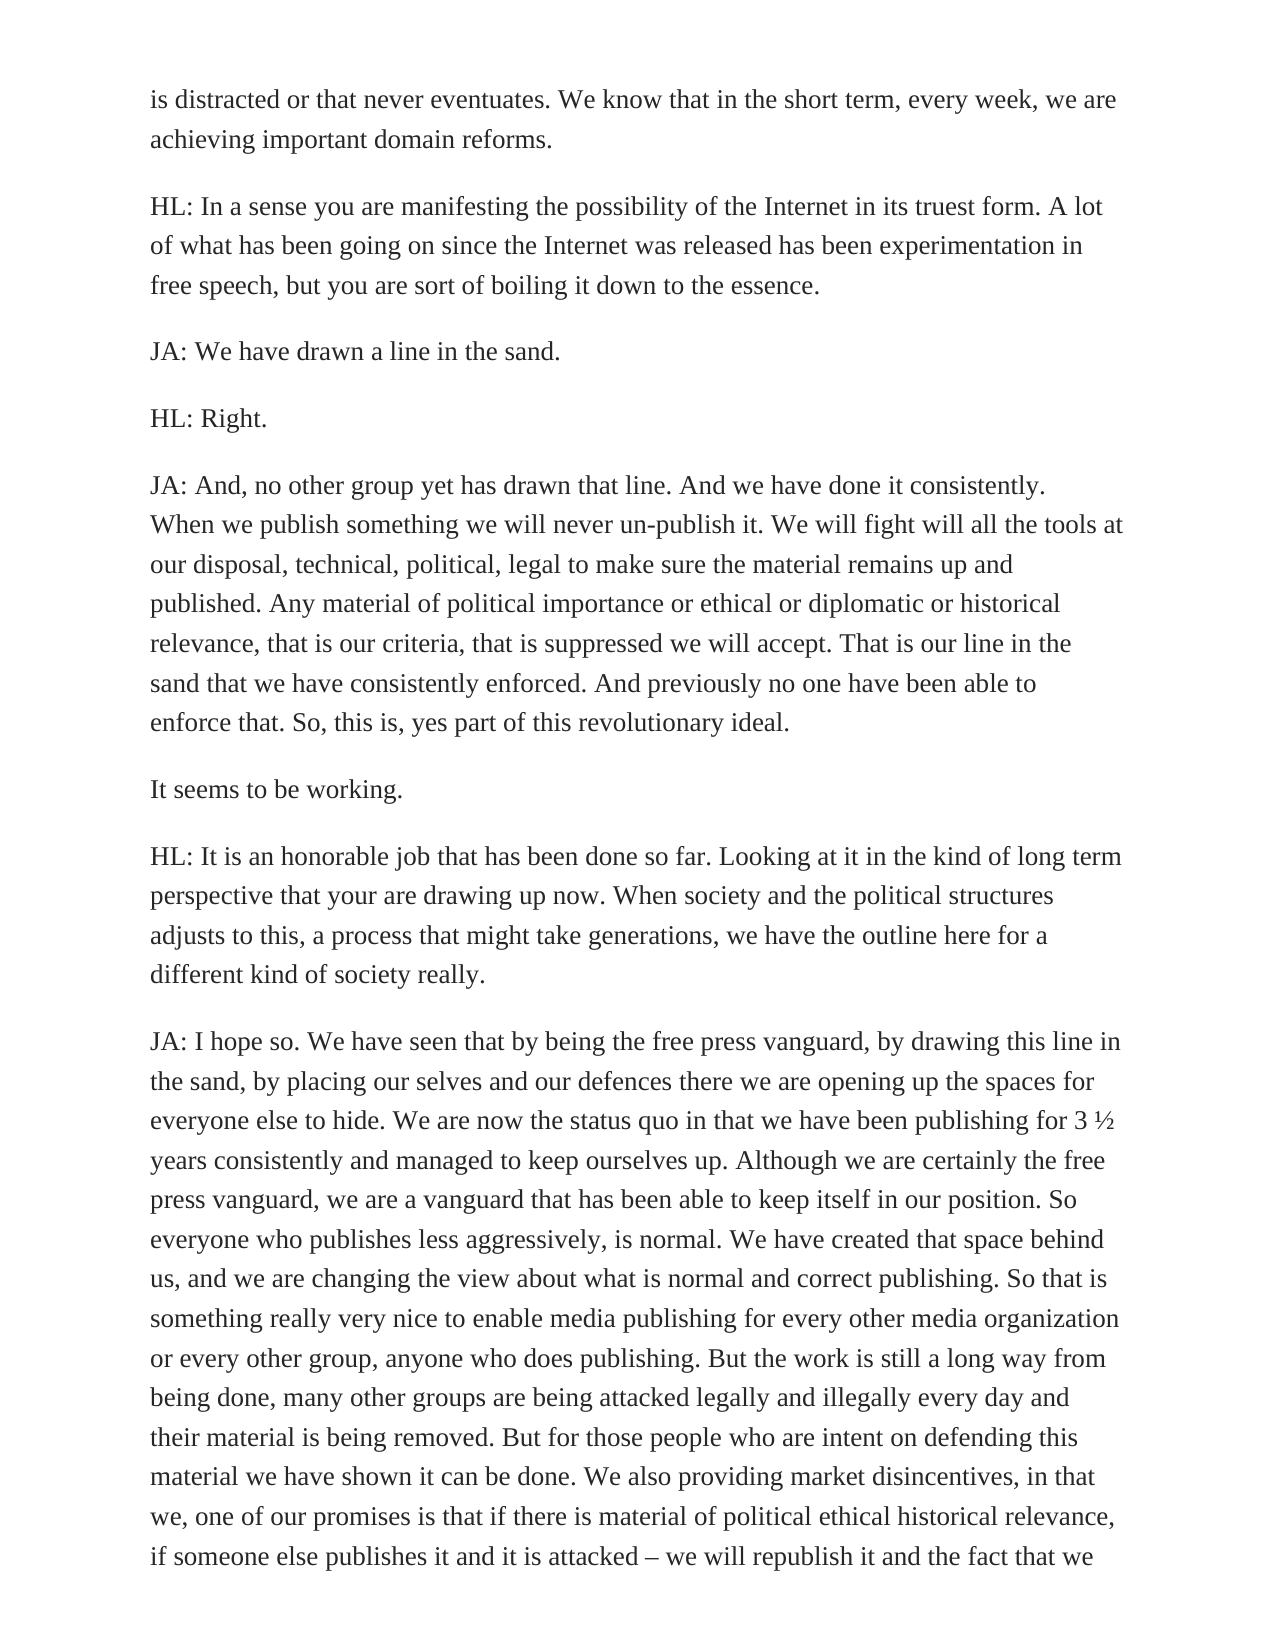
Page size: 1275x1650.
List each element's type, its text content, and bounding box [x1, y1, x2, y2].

text is distracted or that never eventuates. We know that in the short term, every week, we are achieving important domain reforms. [150, 75, 1125, 154]
text HL: In a sense you are manifesting the possibility of the Internet in its truest form. A lot of what has been going on since the Internet was released has been experimentation in free speech, but you are sort of boiling it down to the essence. [150, 181, 1125, 300]
text HL: It is an honorable job that has been done so far. Looking at it in the kind of long term perspective that your are drawing up now. When society and the political structures adjusts to this, a process that might take generations, we have the outline here for a different kind of society really. [150, 831, 1125, 989]
text JA: I hope so. We have seen that by being the free press vanguard, by drawing this line in the sand, by placing our selves and our defences there we are opening up the spaces for everyone else to hide. We are now the status quo in that we have been publishing for 3 ½ years consistently and managed to keep ourselves up. Although we are certainly the free press vanguard, we are a vanguard that has been able to keep itself in our position. So everyone who publishes less aggressively, is normal. We have created that space behind us, and we are changing the view about what is normal and correct publishing. So that is something really very nice to enable media publishing for every other media organization or every other group, anyone who does publishing. But the work is still a long way from being done, many other groups are being attacked legally and illegally every day and their material is being removed. But for those people who are intent on defending this material we have shown it can be done. We also providing market disincentives, in that we, one of our promises is that if there is material of political ethical historical relevance, if someone else publishes it and it is attacked – we will republish it and the fact that we [150, 1017, 1125, 1571]
text JA: And, no other group yet has drawn that line. And we have done it consistently. When we publish something we will never un-publish it. We will fight will all the tools at our disposal, technical, political, legal to make sure the material remains up and published. Any material of political importance or ethical or diplomatic or historical relevance, that is our criteria, that is suppressed we will accept. That is our line in the sand that we have consistently enforced. And previously no one have been able to enforce that. So, this is, yes part of this revolutionary ideal. [150, 460, 1125, 737]
text It seems to be working. [150, 764, 1125, 804]
text HL: Right. [150, 394, 1125, 433]
text JA: We have drawn a line in the sand. [150, 327, 1125, 367]
